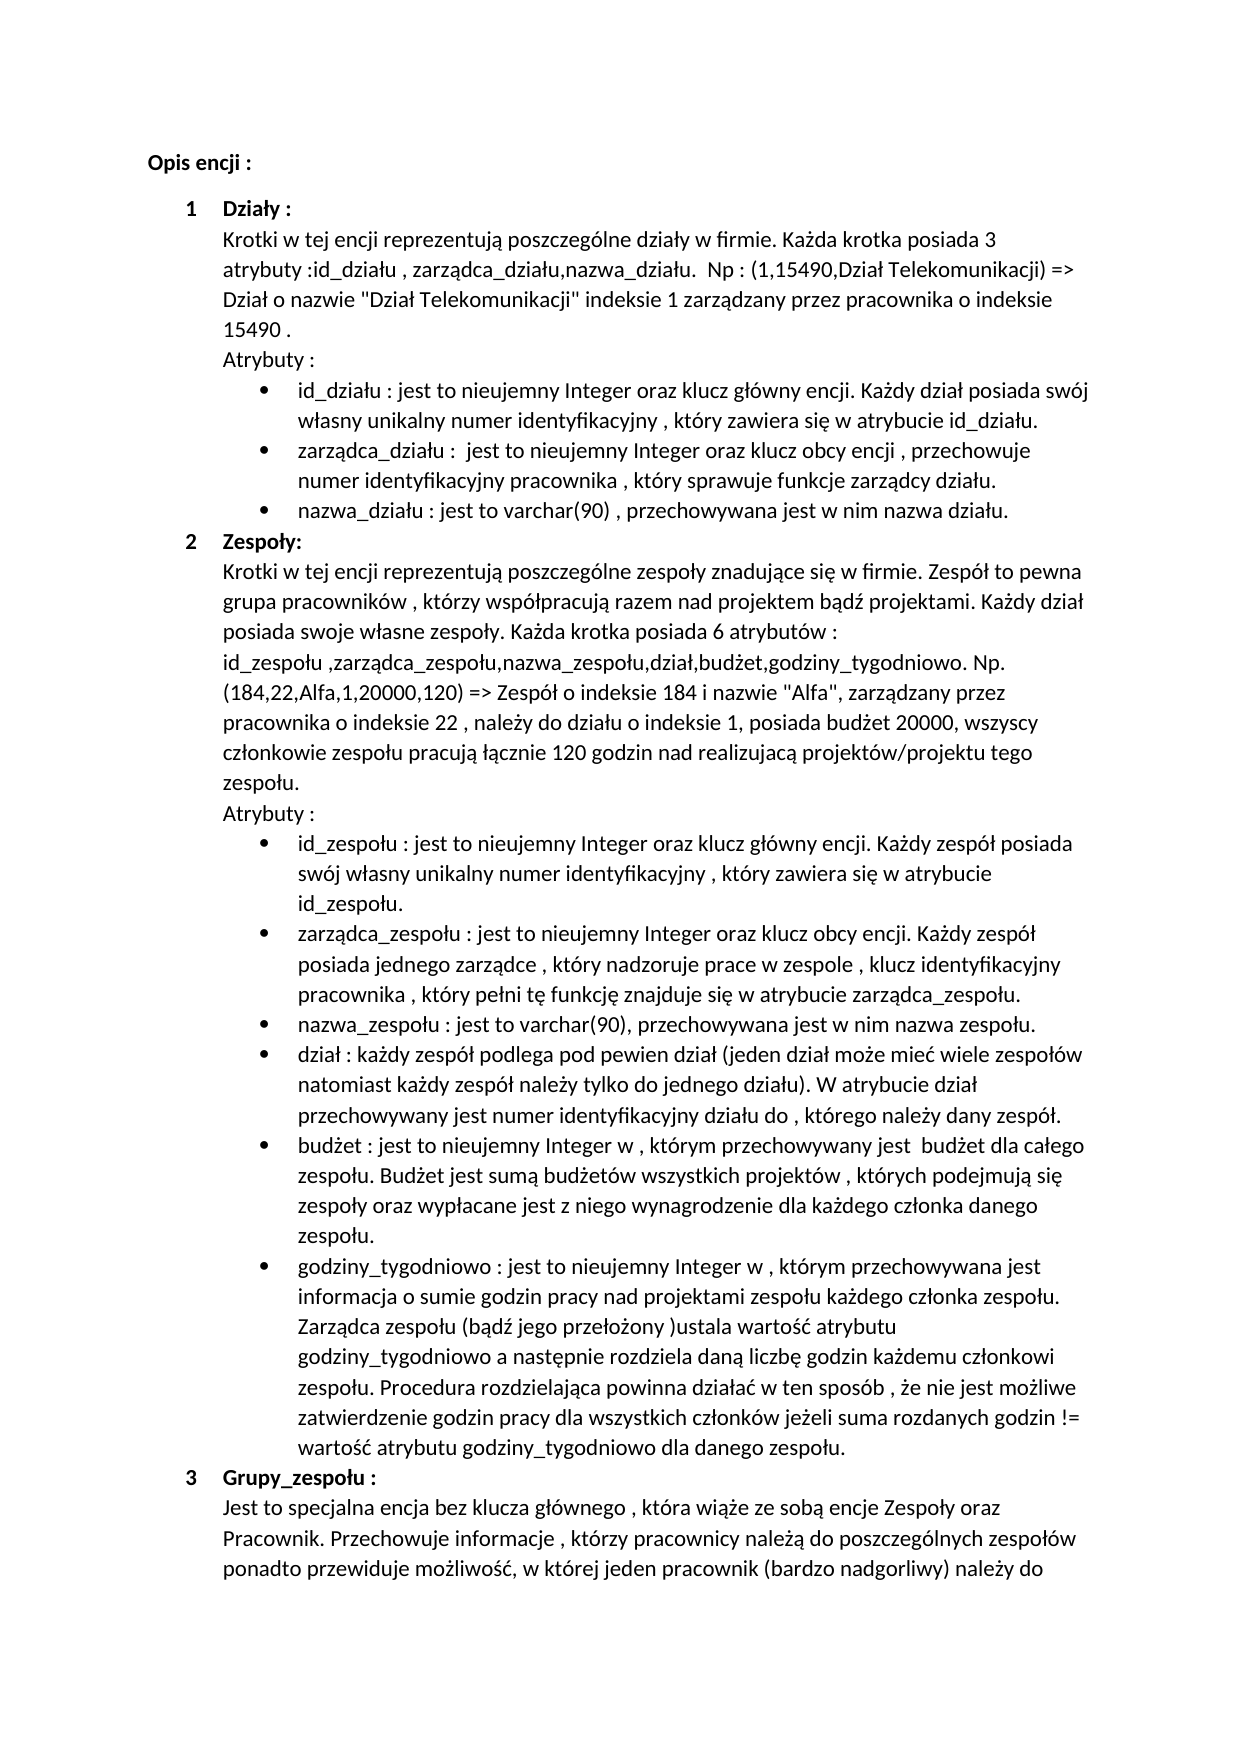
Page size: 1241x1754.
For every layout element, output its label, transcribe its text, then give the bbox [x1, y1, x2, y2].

list nazwa_zespołu : jest to varchar(90), przechowywana jest w nim nazwa zespołu. [260, 1010, 1093, 1038]
list Działy : [185, 194, 1093, 222]
list Atrybuty : [223, 799, 1093, 827]
list godziny_tygodniowo : jest to nieujemny Integer w , którym przechowywana jest informacja o sumie godzin pracy nad projektami zespołu każdego członka zespołu. Zarządca zespołu (bądź jego przełożony )ustala wartość atrybutu godziny_tygodniowo a następnie rozdziela daną liczbę godzin każdemu członkowi zespołu. Procedura rozdzielająca powinna działać w ten sposób , że nie jest możliwe zatwierdzenie godzin pracy dla wszystkich członków jeżeli suma rozdanych godzin != wartość atrybutu godziny_tygodniowo dla danego zespołu. [260, 1252, 1093, 1461]
list budżet : jest to nieujemny Integer w , którym przechowywany jest budżet dla całego zespołu. Budżet jest sumą budżetów wszystkich projektów , których podejmują się zespoły oraz wypłacane jest z niego wynagrodzenie dla każdego członka danego zespołu. [260, 1131, 1093, 1249]
list nazwa_działu : jest to varchar(90) , przechowywana jest w nim nazwa działu. [260, 497, 1093, 524]
list dział : każdy zespół podlega pod pewien dział (jeden dział może mieć wiele zespołów natomiast każdy zespół należy tylko do jednego działu). W atrybucie dział przechowywany jest numer identyfikacyjny działu do , którego należy dany zespół. [260, 1040, 1093, 1129]
list Atrybuty : [223, 346, 1093, 373]
list id_zespołu : jest to nieujemny Integer oraz klucz główny encji. Każdy zespół posiada swój własny unikalny numer identyfikacyjny , który zawiera się w atrybucie id_zespołu. [260, 829, 1093, 917]
list id_działu : jest to nieujemny Integer oraz klucz główny encji. Każdy dział posiada swój własny unikalny numer identyfikacyjny , który zawiera się w atrybucie id_działu. [260, 376, 1093, 434]
list Krotki w tej encji reprezentują poszczególne zespoły znadujące się w firmie. Zespół to pewna grupa pracowników , którzy współpracują razem nad projektem bądź projektami. Każdy dział posiada swoje własne zespoły. Każda krotka posiada 6 atrybutów : id_zespołu ,zarządca_zespołu,nazwa_zespołu,dział,budżet,godziny_tygodniowo. Np. (184,22,Alfa,1,20000,120) => Zespół o indeksie 184 i nazwie "Alfa", zarządzany przez pracownika o indeksie 22 , należy do działu o indeksie 1, posiada budżet 20000, wszyscy członkowie zespołu pracują łącznie 120 godzin nad realizujacą projektów/projektu tego zespołu. [223, 557, 1093, 796]
list zarządca_działu : jest to nieujemny Integer oraz klucz obcy encji , przechowuje numer identyfikacyjny pracownika , który sprawuje funkcje zarządcy działu. [260, 436, 1093, 494]
text Opis encji : [148, 148, 1093, 176]
list zarządca_zespołu : jest to nieujemny Integer oraz klucz obcy encji. Każdy zespół posiada jednego zarządce , który nadzoruje prace w zespole , klucz identyfikacyjny pracownika , który pełni tę funkcję znajduje się w atrybucie zarządca_zespołu. [260, 919, 1093, 1008]
list Jest to specjalna encja bez klucza głównego , która wiąże ze sobą encje Zespoły oraz Pracownik. Przechowuje informacje , którzy pracownicy należą do poszczególnych zespołów ponadto przewiduje możliwość, w której jeden pracownik (bardzo nadgorliwy) należy do [223, 1493, 1093, 1582]
list Zespoły: [185, 527, 1093, 555]
list Grupy_zespołu : [185, 1463, 1093, 1491]
list Krotki w tej encji reprezentują poszczególne działy w firmie. Każda krotka posiada 3 atrybuty :id_działu , zarządca_działu,nazwa_działu. Np : (1,15490,Dział Telekomunikacji) => Dział o nazwie "Dział Telekomunikacji" indeksie 1 zarządzany przez pracownika o indeksie 15490 . [223, 225, 1093, 343]
